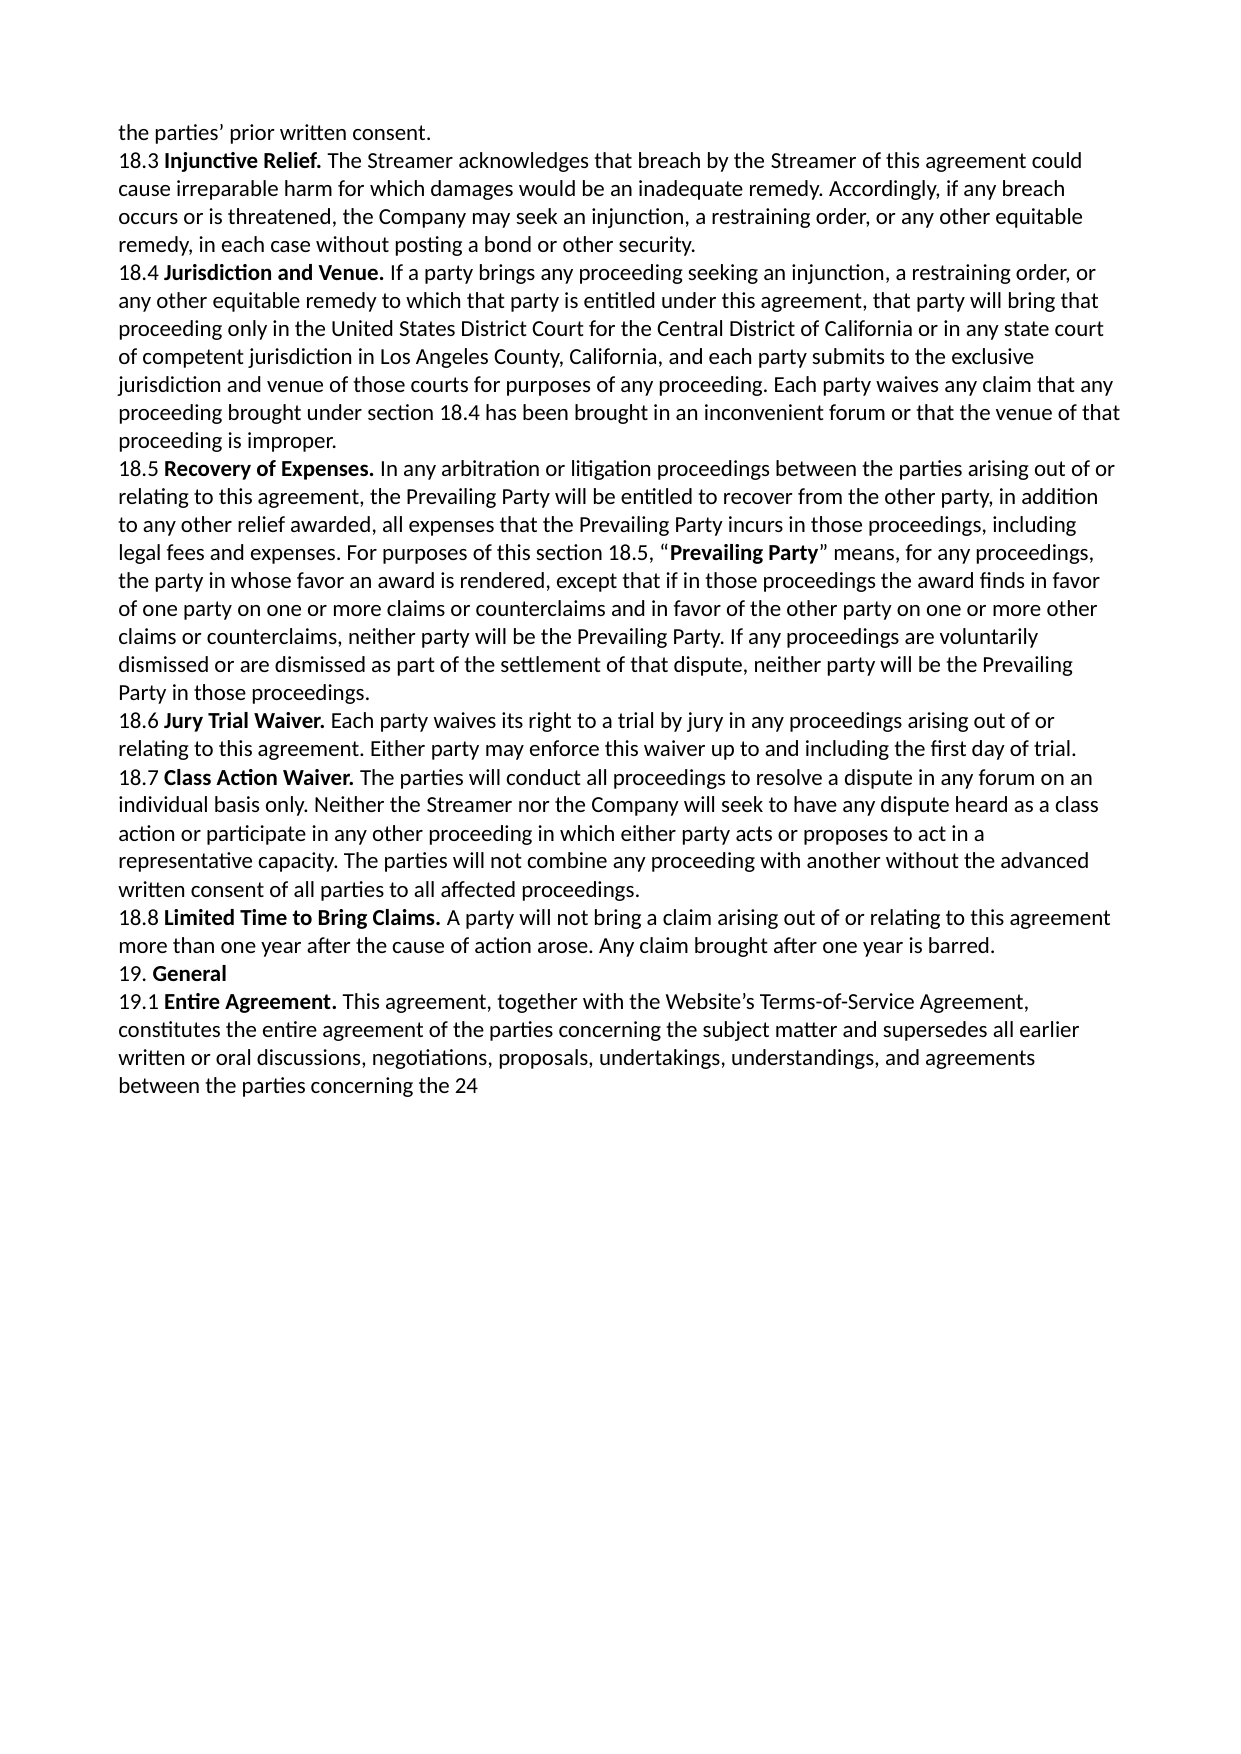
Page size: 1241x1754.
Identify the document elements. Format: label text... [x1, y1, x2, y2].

text 18.5 Recovery of Expenses. In any arbitration or litigation proceedings between the parties arising out of or relating to this agreement, the Prevailing Party will be entitled to recover from the other party, in addition to any other relief awarded, all expenses that the Prevailing Party incurs in those proceedings, including legal fees and expenses. For purposes of this section 18.5, “Prevailing Party” means, for any proceedings, the party in whose favor an award is rendered, except that if in those proceedings the award finds in favor of one party on one or more claims or counterclaims and in favor of the other party on one or more other claims or counterclaims, neither party will be the Prevailing Party. If any proceedings are voluntarily dismissed or are dismissed as part of the settlement of that dispute, neither party will be the Prevailing Party in those proceedings. [118, 454, 1122, 707]
text the parties’ prior written consent. [118, 118, 1122, 146]
text 19. General [118, 959, 1122, 987]
text 18.6 Jury Trial Waiver. Each party waives its right to a trial by jury in any proceedings arising out of or relating to this agreement. Either party may enforce this waiver up to and including the first day of trial. [118, 707, 1122, 763]
text 18.8 Limited Time to Bring Claims. A party will not bring a claim arising out of or relating to this agreement more than one year after the cause of action arose. Any claim brought after one year is barred. [118, 903, 1122, 959]
text 19.1 Entire Agreement. This agreement, together with the Website’s Terms-of-Service Agreement, constitutes the entire agreement of the parties concerning the subject matter and supersedes all earlier written or oral discussions, negotiations, proposals, undertakings, understandings, and agreements between the parties concerning the 24 [118, 987, 1122, 1099]
text 18.4 Jurisdiction and Venue. If a party brings any proceeding seeking an injunction, a restraining order, or any other equitable remedy to which that party is entitled under this agreement, that party will bring that proceeding only in the United States District Court for the Central District of California or in any state court of competent jurisdiction in Los Angeles County, California, and each party submits to the exclusive jurisdiction and venue of those courts for purposes of any proceeding. Each party waives any claim that any proceeding brought under section 18.4 has been brought in an inconvenient forum or that the venue of that proceeding is improper. [118, 258, 1122, 454]
text 18.3 Injunctive Relief. The Streamer acknowledges that breach by the Streamer of this agreement could cause irreparable harm for which damages would be an inadequate remedy. Accordingly, if any breach occurs or is threatened, the Company may seek an injunction, a restraining order, or any other equitable remedy, in each case without posting a bond or other security. [118, 146, 1122, 258]
text 18.7 Class Action Waiver. The parties will conduct all proceedings to resolve a dispute in any forum on an individual basis only. Neither the Streamer nor the Company will seek to have any dispute heard as a class action or participate in any other proceeding in which either party acts or proposes to act in a representative capacity. The parties will not combine any proceeding with another without the advanced written consent of all parties to all affected proceedings. [118, 763, 1122, 903]
